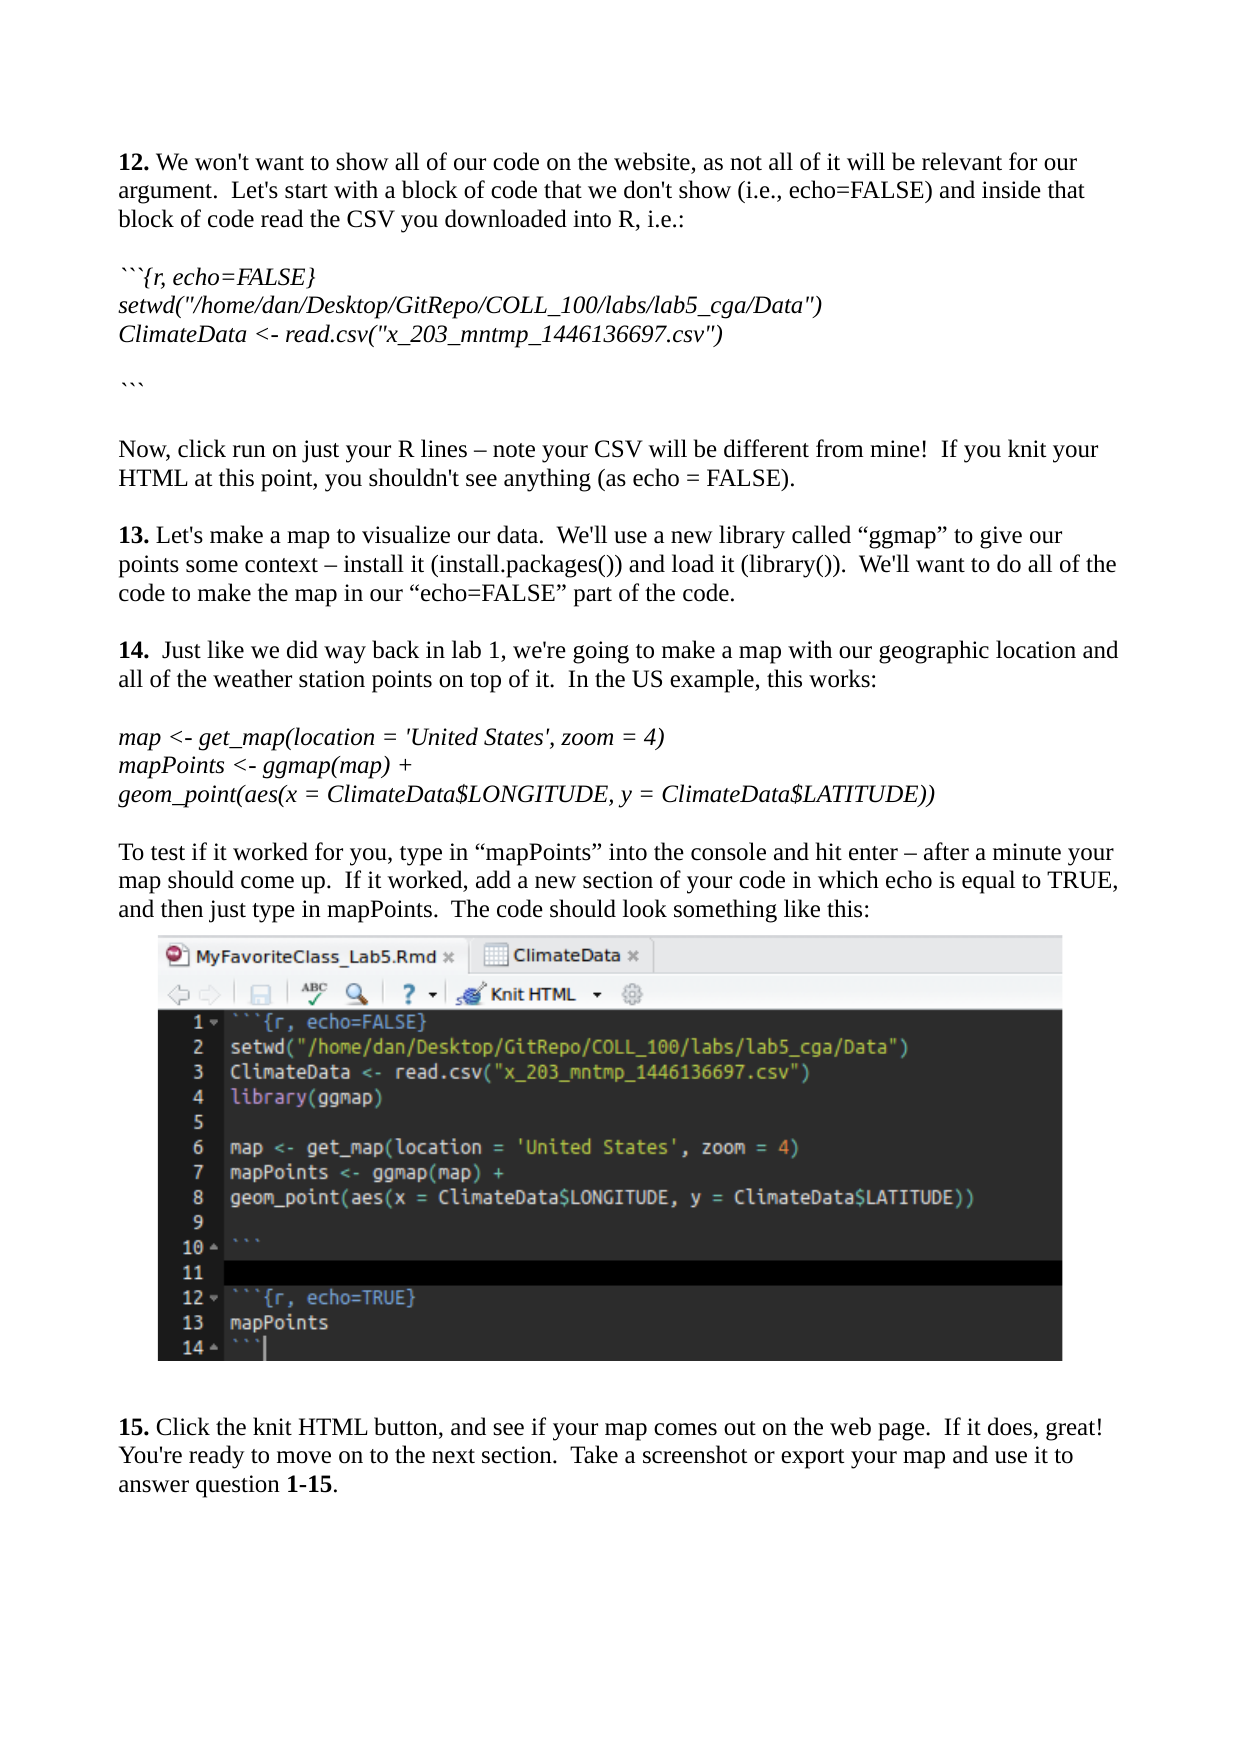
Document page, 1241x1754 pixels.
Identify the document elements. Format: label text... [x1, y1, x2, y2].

text ```{r, echo=FALSE} [118, 262, 1122, 291]
text ``` [118, 377, 1122, 406]
text ClimateData <- read.csv("x_203_mntmp_1446136697.csv") [118, 319, 1122, 348]
text map <- get_map(location = 'United States', zoom = 4) [118, 722, 1122, 751]
text 15. Click the knit HTML button, and see if your map comes out on the web page. If it does, great! You're ready to move on to the next section. Take a screenshot or export your map and use it to answer question 1-15. [118, 1412, 1122, 1498]
text To test if it worked for you, type in “mapPoints” into the console and hit enter – after a minute your map should come up. If it worked, add a new section of your code in which echo is equal to TRUE, and then just type in mapPoints. The code should look something like this: [118, 837, 1122, 923]
text 12. We won't want to show all of our code on the website, as not all of it will be relevant for our argument. Let's start with a block of code that we don't show (i.e., echo=FALSE) and inside that block of code read the CSV you downloaded into R, i.e.: [118, 147, 1122, 233]
text 13. Let's make a map to visualize our data. We'll use a new library called “ggmap” to give our points some context – install it (install.packages()) and load it (library()). We'll want to do all of the code to make the map in our “echo=FALSE” part of the code. [118, 521, 1122, 607]
text setwd("/home/dan/Desktop/GitRepo/COLL_100/labs/lab5_cga/Data") [118, 291, 1122, 319]
text geom_point(aes(x = ClimateData$LONGITUDE, y = ClimateData$LATITUDE)) [118, 779, 1122, 808]
text mapPoints <- ggmap(map) + [118, 751, 1122, 779]
picture [157, 935, 1063, 1361]
text 14. Just like we did way back in lab 1, we're going to make a map with our geographic location and all of the weather station points on top of it. In the US example, this works: [118, 636, 1122, 693]
text Now, click run on just your R lines – note your CSV will be different from mine! If you knit your HTML at this point, you shouldn't see anything (as echo = FALSE). [118, 434, 1122, 492]
